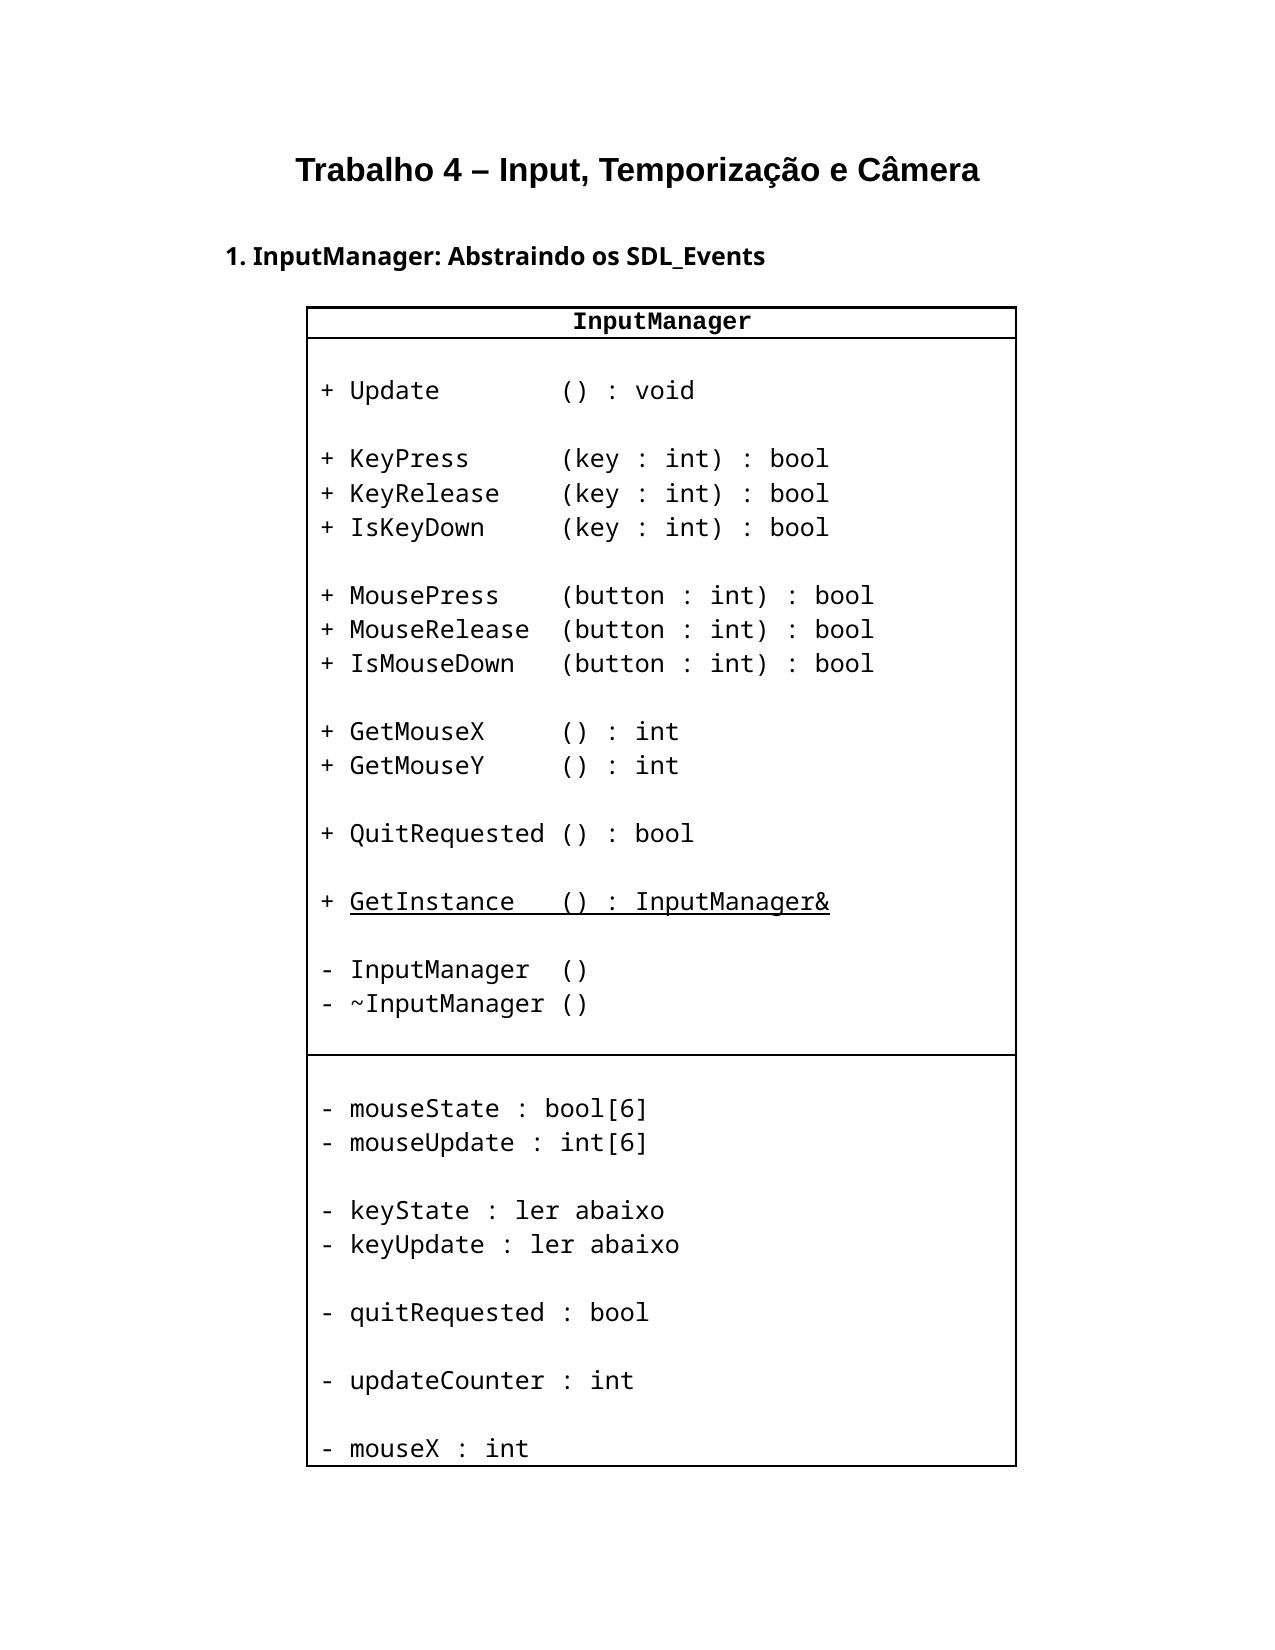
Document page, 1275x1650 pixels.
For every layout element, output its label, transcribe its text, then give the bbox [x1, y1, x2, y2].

text Trabalho 4 – Input, Temporização e Câmera [150, 150, 1125, 188]
text 1. InputManager: Abstraindo os SDL_Events [150, 238, 1125, 272]
table_header InputManager [308, 309, 1015, 337]
table_cell + Update () : void + KeyPress (key : int) : bool + KeyRelease (key : int) : bool + IsKeyDown (key : int) : bool + MousePress (button : int) : bool + MouseRelease (button : int) : bool + IsMouseDown (button : int) : bool + GetMouseX () : int + GetMouseY () : int + QuitRequested () : bool + GetInstance () : InputManager& - InputManager () - ~InputManager () [308, 339, 1015, 1054]
table_cell - mouseState : bool[6] - mouseUpdate : int[6] - keyState : ler abaixo - keyUpdate : ler abaixo - quitRequested : bool - updateCounter : int - mouseX : int [308, 1056, 1015, 1465]
